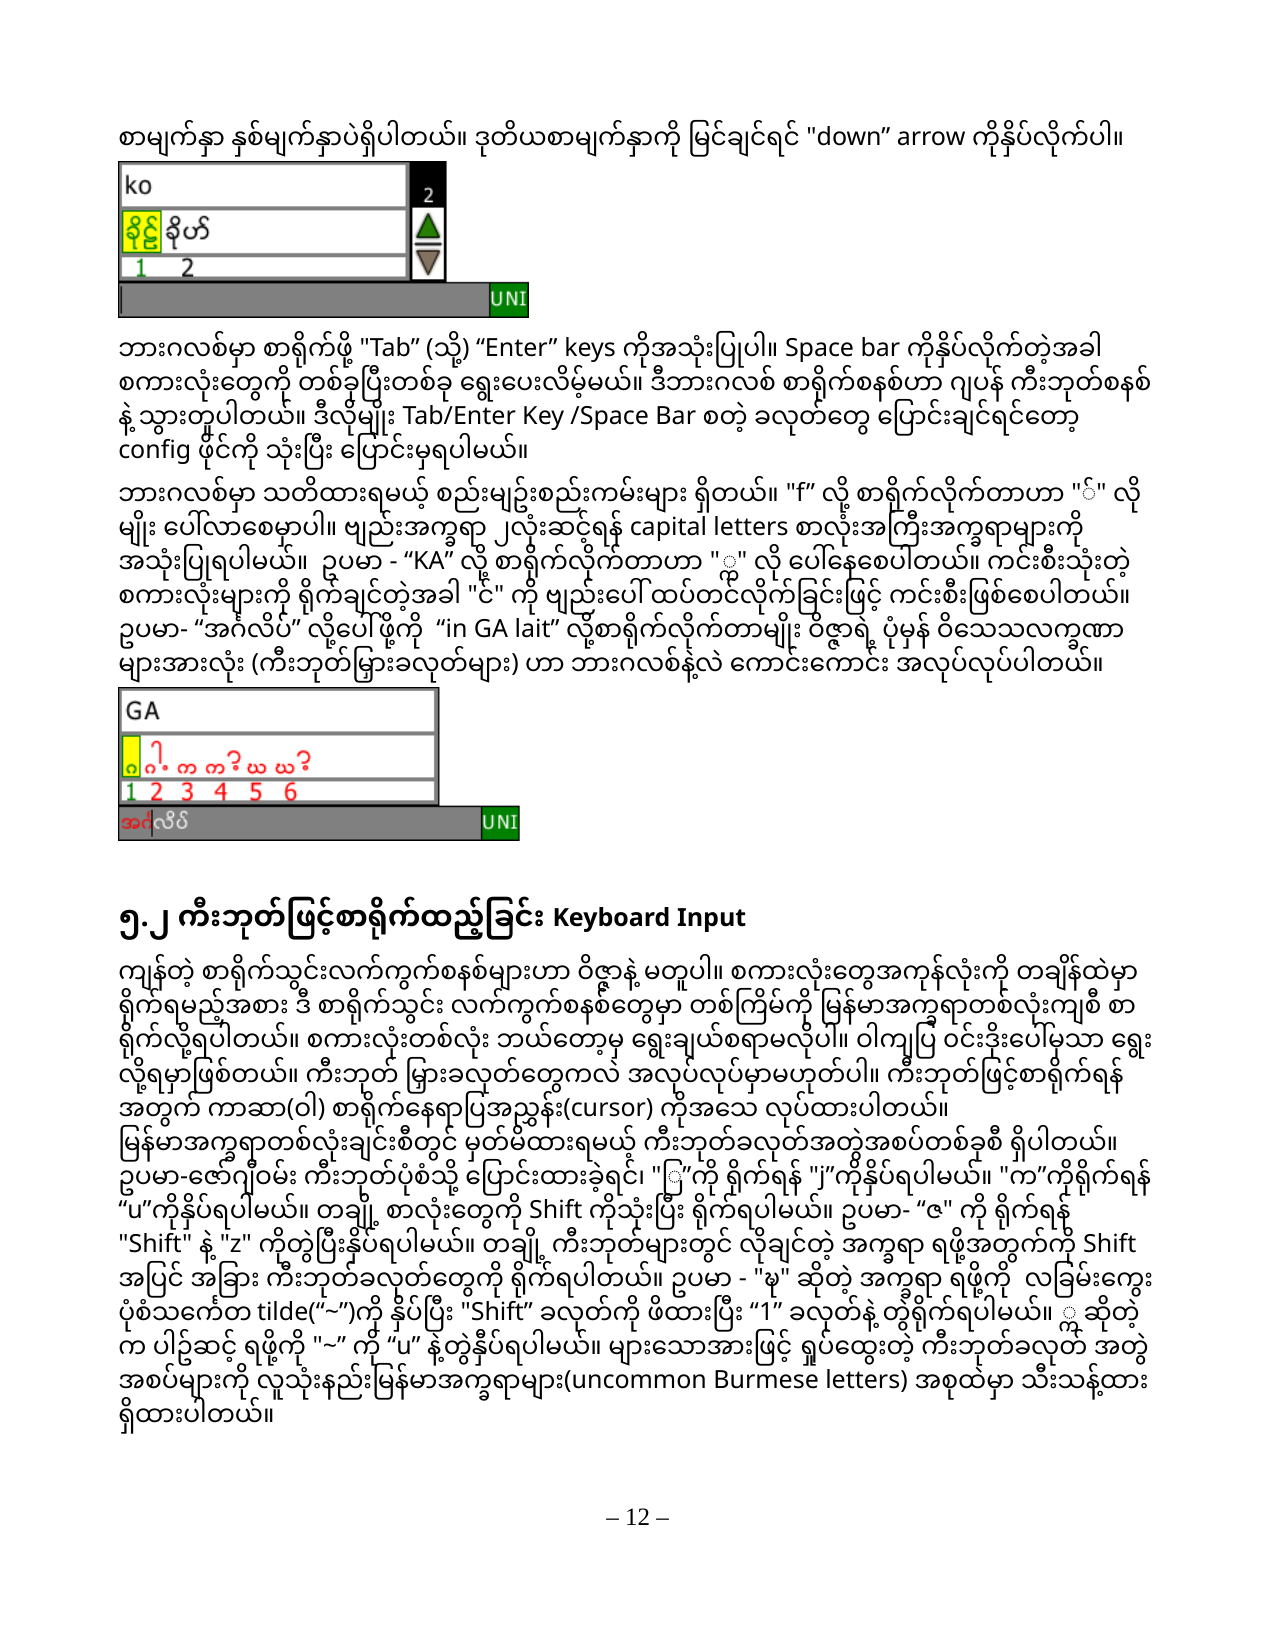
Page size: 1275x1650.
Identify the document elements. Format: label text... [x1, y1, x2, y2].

text မြန်မာအက္ခရာတစ်လုံးချင်းစီတွင် မှတ်မိထားရမယ့် ကီးဘုတ်ခလုတ်အတွဲအစပ်တစ်ခုစီ ရှိပါတယ်။ ဥပမာ-ဇော်ဂျီဝမ်း ကီးဘုတ်ပုံစံသို့ ပြောင်းထားခဲ့ရင်၊ "ြ”ကို ရိုက်ရန် "j”ကိုနှိပ်ရပါမယ်။ "က”ကိုရိုက်ရန် “u”ကိုနှိပ်ရပါမယ်။ တချို့ စာလုံးတွေကို Shift ကိုသုံးပြီး ရိုက်ရပါမယ်။ ဥပမာ- “ဇ" ကို ရိုက်ရန် "Shift" နဲ့ "z" ကိုတွဲပြီးနှိပ်ရပါမယ်။ တချို့ ကီးဘုတ်များတွင် လိုချင်တဲ့ အက္ခရာ ရဖို့အတွက်ကို Shift အပြင် အခြား ကီးဘုတ်ခလုတ်တွေကို ရိုက်ရပါတယ်။ ဥပမာ - "ဍ္ဎ" ဆိုတဲ့ အက္ခရာ ရဖို့ကို လခြမ်းကွေးပုံစံသင်္ကေတtilde(“~”)ကို နှိပ်ပြီး "Shift” ခလုတ်ကို ဖိထားပြီး “1” ခလုတ်နဲ့ တွဲရိုက်ရပါမယ်။ ္က ဆိုတဲ့ က ပါဥ်ဆင့် ရဖို့ကို "~” ကို “u” နဲ့တွဲနှီပ်ရပါမယ်။ များသောအားဖြင့် ရှုပ်ထွေးတဲ့ ကီးဘုတ်ခလုတ် အတွဲအစပ်များကို လူသုံးနည်းမြန်မာအက္ခရာများ(uncommon Burmese letters) အစုထဲမှာ သီးသန့်ထားရှိထားပါတယ်။ [118, 1123, 1157, 1430]
picture [118, 687, 520, 841]
text ဘားဂလစ်မှာ သတိထားရမယ့် စည်းမျဥ်းစည်းကမ်းများ ရှိတယ်။ "f” လို့ စာရိုက်လိုက်တာဟာ "်" လိုမျိုး ပေါ်လာစေမှာပါ။ ဗျည်းအက္ခရာ ၂လုံးဆင့်ရန် capital letters စာလုံးအကြီးအက္ခရာများကို အသုံးပြုရပါမယ်။ ဥပမာ - “KA” လို့ စာရိုက်လိုက်တာဟာ "္က" လို ပေါ်နေစေပါတယ်။ ကင်းစီးသုံးတဲ့စကားလုံးများကို ရိုက်ချင်တဲ့အခါ "င်" ကို ဗျည်းပေါ် ထပ်တင်လိုက်ခြင်းဖြင့် ကင်းစီးဖြစ်စေပါတယ်။ ဥပမာ- “အင်္ဂလိပ်” လို့ပေါ်ဖို့ကို “in GA lait” လို့စာရိုက်လိုက်တာမျိုး ဝိဇ္ဇာရဲ့ ပုံမှန် ဝိသေသလက္ခဏာများအားလုံး (ကီးဘုတ်မြှားခလုတ်များ) ဟာ ဘားဂလစ်နဲ့လဲ ကောင်းကောင်း အလုပ်လုပ်ပါတယ်။ [118, 474, 1157, 679]
subtitle ၅.၂ ကီးဘုတ်ဖြင့်စာရိုက်ထည့်ခြင်း Keyboard Input [118, 895, 1157, 935]
text ကျန်တဲ့ စာရိုက်သွင်းလက်ကွက်စနစ်များဟာ ဝိဇ္ဇာနဲ့ မတူပါ။ စကားလုံးတွေအကုန်လုံးကို တချိန်ထဲမှာ ရိုက်ရမည့်အစား ဒီ စာရိုက်သွင်း လက်ကွက်စနစ်တွေမှာ တစ်ကြိမ်ကို မြန်မာအက္ခရာတစ်လုံးကျစီ စာရိုက်လို့ရပါတယ်။ စကားလုံးတစ်လုံး ဘယ်တော့မှ ရွေးချယ်စရာမလိုပါ။ ဝါကျပြ ၀င်းဒိုးပေါ်မှသာ ရွေးလို့ရမှာဖြစ်တယ်။ ကီးဘုတ် မြှားခလုတ်တွေကလဲ အလုပ်လုပ်မှာမဟုတ်ပါ။ ကီးဘုတ်ဖြင့်စာရိုက်ရန်အတွက် ကာဆာ(ဝါ) စာရိုက်နေရာပြအညွှန်း(cursor) ကိုအသေ လုပ်ထားပါတယ်။ [118, 953, 1157, 1123]
text ဘားဂလစ်မှာ စာရိုက်ဖို့ "Tab” (သို့) “Enter” keys ကိုအသုံးပြုပါ။ Space bar ကိုနှိပ်လိုက်တဲ့အခါ စကားလုံးတွေကို တစ်ခုပြီးတစ်ခု ရွေးပေးလိမ့်မယ်။ ဒီဘားဂလစ် စာရိုက်စနစ်ဟာ ဂျပန် ကီးဘုတ်စနစ်နဲ့ သွားတူပါတယ်။ ဒီလိုမျိုး Tab/Enter Key /Space Bar စတဲ့ ခလုတ်တွေ ပြောင်းချင်ရင်တော့ config ဖိုင်ကို သုံးပြီး ပြောင်းမှရပါမယ်။ [118, 161, 1157, 465]
text စာမျက်နှာ နှစ်မျက်နှာပဲရှိပါတယ်။ ဒုတိယစာမျက်နှာကို မြင်ချင်ရင် "down” arrow ကိုနှိပ်လိုက်ပါ။ [118, 118, 1157, 152]
picture [118, 161, 529, 318]
